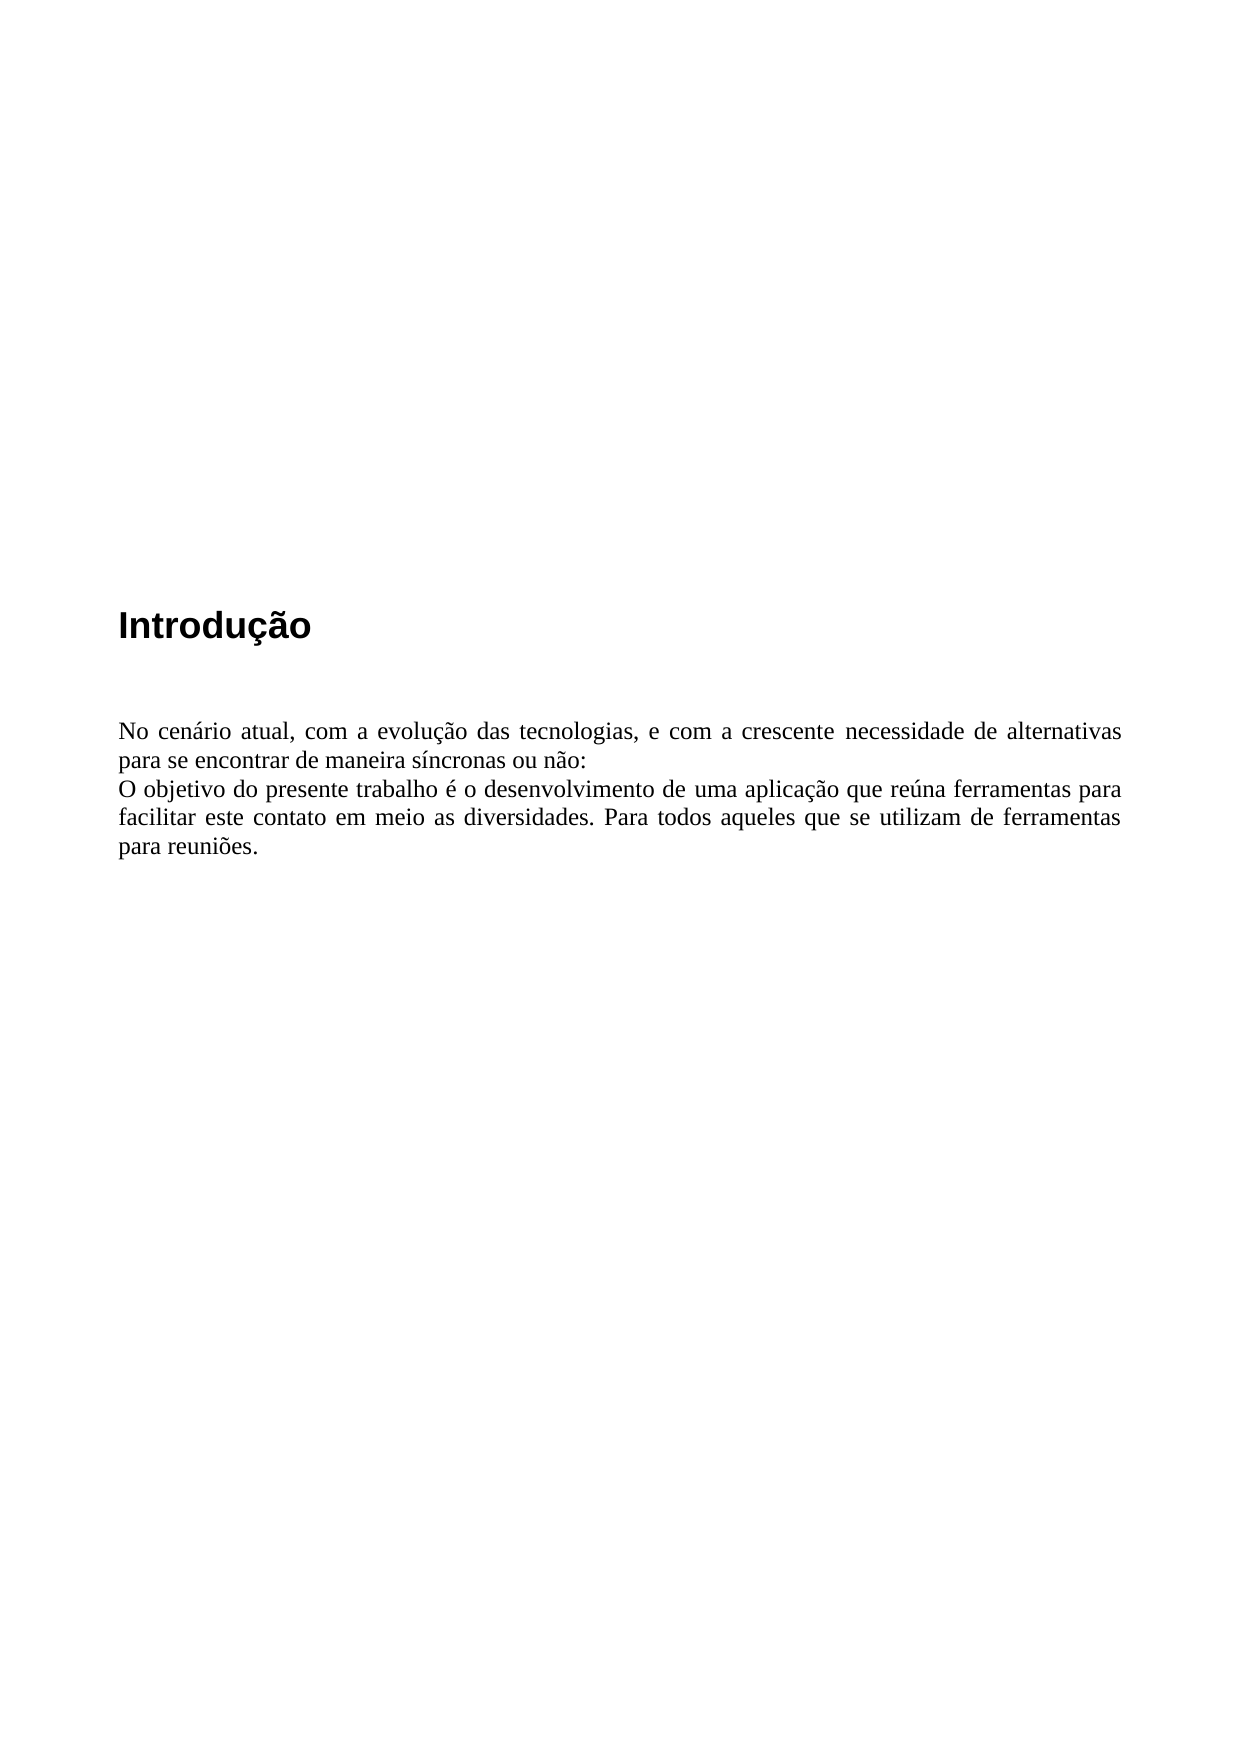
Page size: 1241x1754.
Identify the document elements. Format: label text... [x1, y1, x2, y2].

text No cenário atual, com a evolução das tecnologias, e com a crescente necessidade de alternativas para se encontrar de maneira síncronas ou não: [118, 716, 1122, 774]
subtitle Introdução [118, 603, 1122, 646]
text O objetivo do presente trabalho é o desenvolvimento de uma aplicação que reúna ferramentas para facilitar este contato em meio as diversidades. Para todos aqueles que se utilizam de ferramentas para reuniões. [118, 774, 1122, 860]
